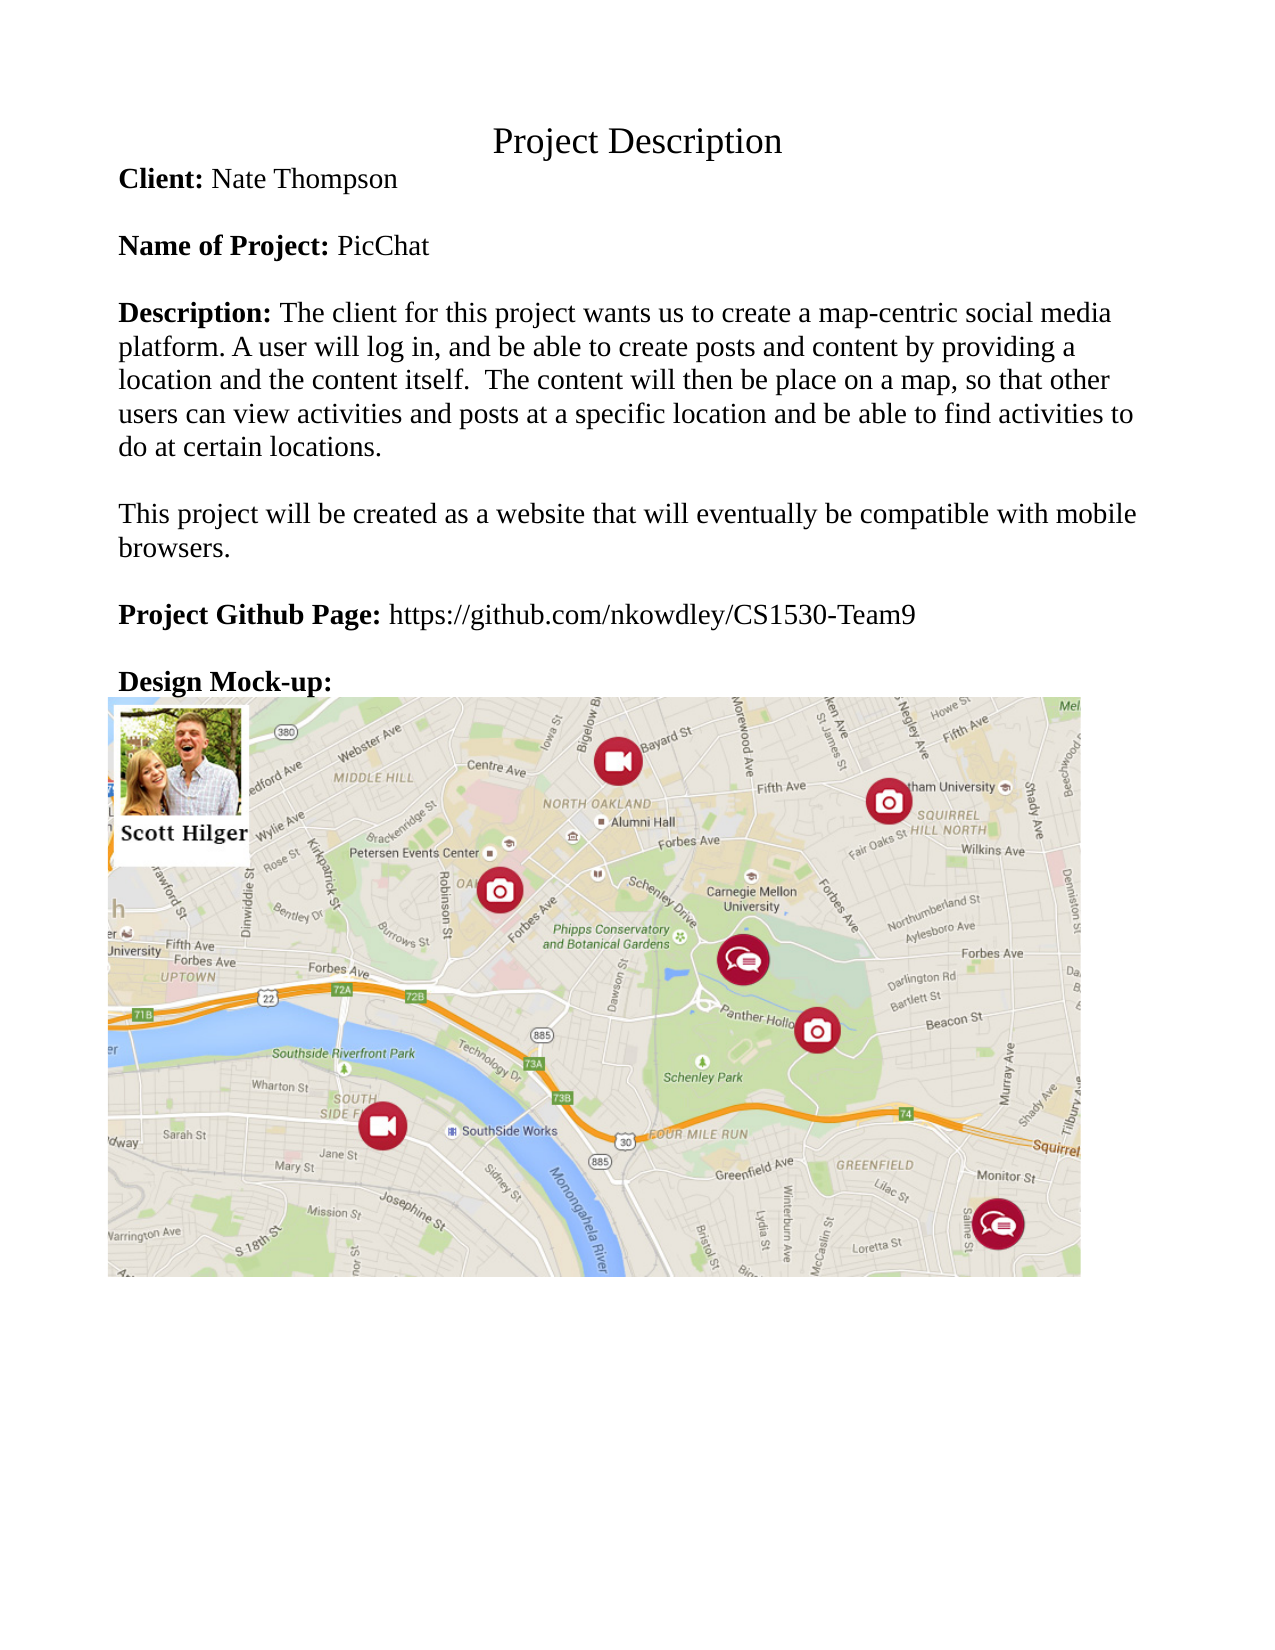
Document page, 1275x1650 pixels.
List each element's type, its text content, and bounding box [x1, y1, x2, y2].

text Design Mock-up: [118, 664, 1157, 698]
text Project Github Page: https://github.com/nkowdley/CS1530-Team9 [118, 597, 1157, 631]
text Client: Nate Thompson [118, 161, 1157, 195]
text Name of Project: PicChat [118, 228, 1157, 262]
text This project will be created as a website that will eventually be compatible with mobile browsers. [118, 497, 1157, 564]
text Project Description [118, 118, 1157, 161]
text Description: The client for this project wants us to create a map-centric social media platform. A user will log in, and be able to create posts and content by providing a location and the content itself. The content will then be place on a map, so that other users can view activities and posts at a specific location and be able to find activities to do at certain locations. [118, 295, 1157, 463]
picture [107, 697, 1081, 1277]
